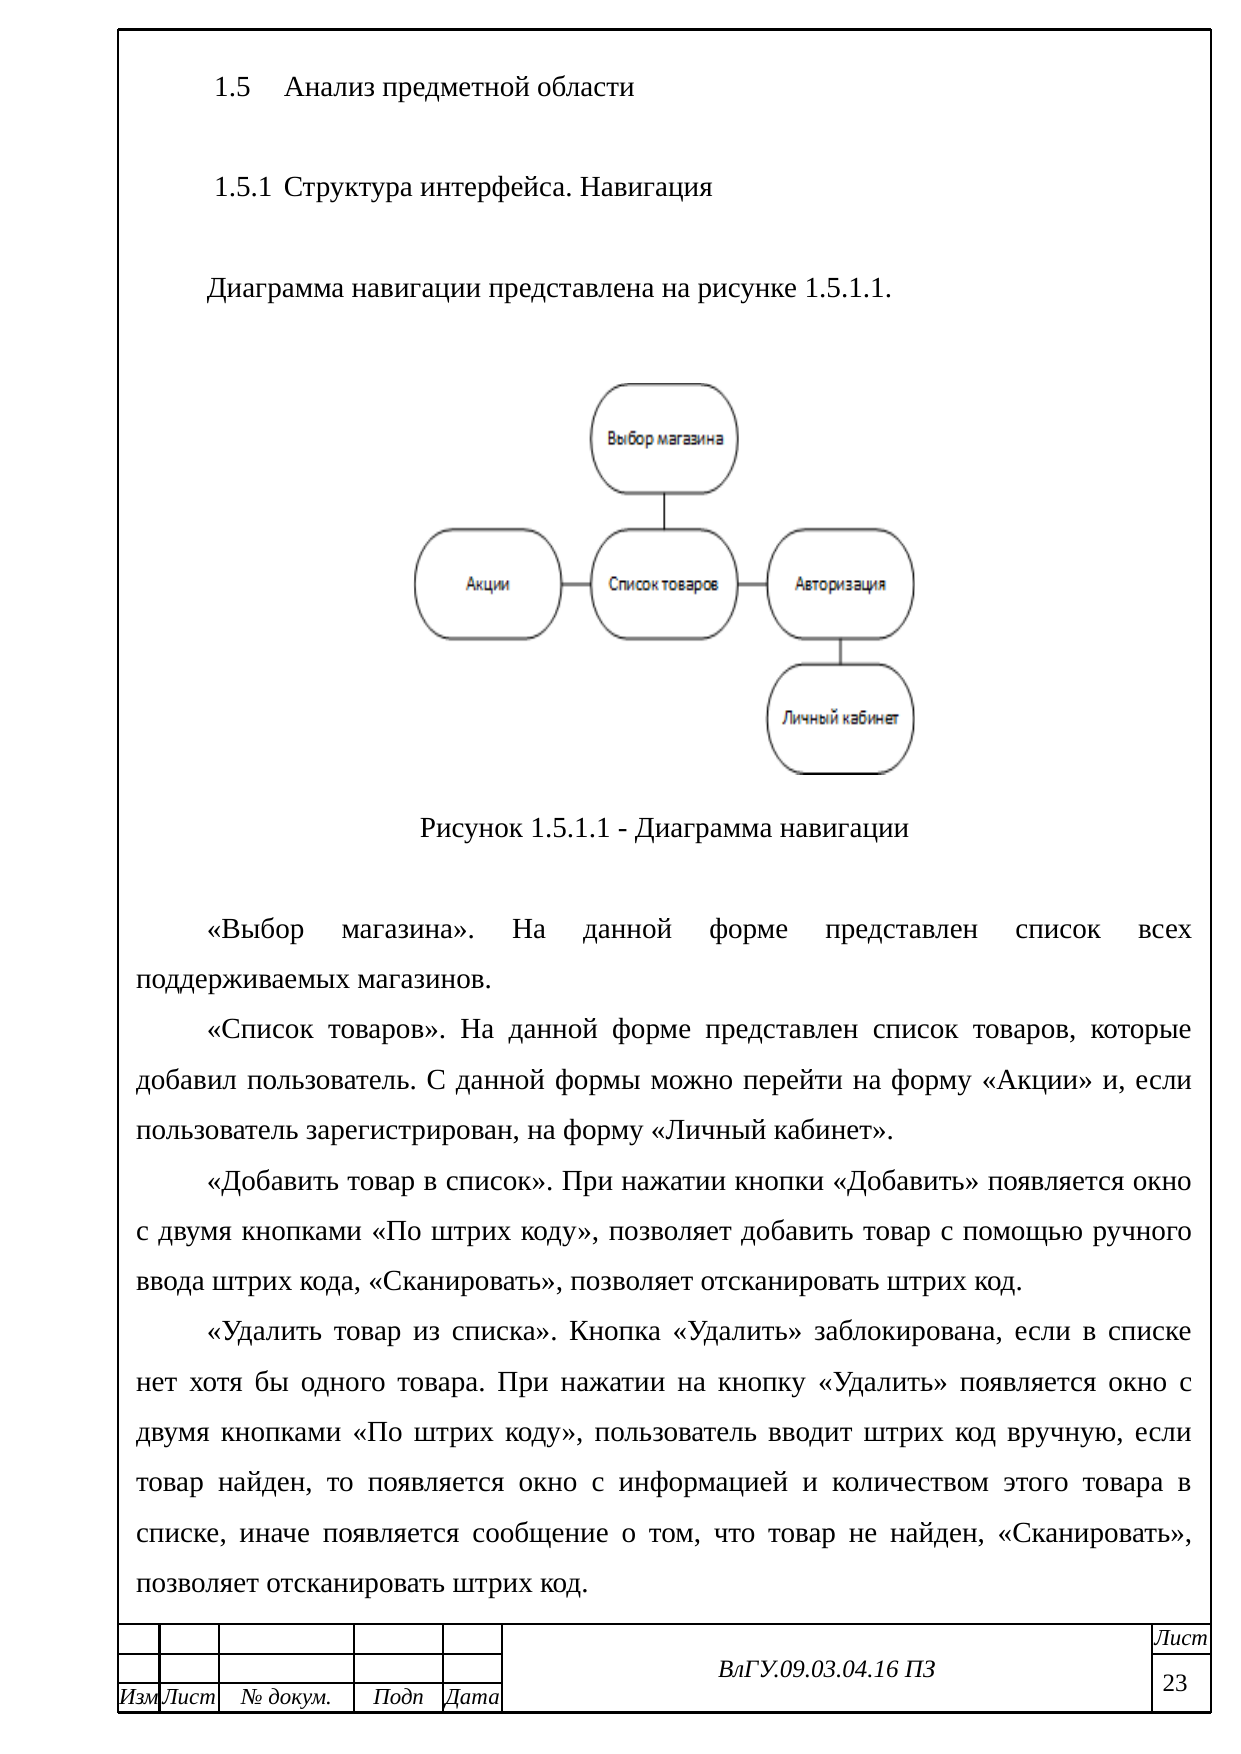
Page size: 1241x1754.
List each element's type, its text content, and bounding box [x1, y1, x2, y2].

text «Выбор магазина». На данной форме представлен список всех поддерживаемых магазинов. [136, 911, 1193, 995]
text «Удалить товар из списка». Кнопка «Удалить» заблокирована, если в списке нет хотя бы одного товара. При нажатии на кнопку «Удалить» появляется окно с двумя кнопками «По штрих коду», пользователь вводит штрих код вручную, если товар найден, то появляется окно с информацией и количеством этого товара в списке, иначе появляется сообщение о том, что товар не найден, «Сканировать», позволяет отсканировать штрих код. [136, 1313, 1193, 1599]
picture [413, 383, 915, 775]
text «Список товаров». На данной форме представлен список товаров, которые добавил пользователь. С данной формы можно перейти на форму «Акции» и, если пользователь зарегистрирован, на форму «Личный кабинет». [136, 1012, 1193, 1146]
text Диаграмма навигации представлена на рисунке 1.5.1.1. [136, 270, 1193, 304]
text Рисунок 1.5.1.1 - Диаграмма навигации [163, 810, 1166, 844]
subtitle Анализ предметной области [136, 69, 1210, 102]
text «Добавить товар в список». При нажатии кнопки «Добавить» появляется окно с двумя кнопками «По штрих коду», позволяет добавить товар с помощью ручного ввода штрих кода, «Сканировать», позволяет отсканировать штрих код. [136, 1163, 1193, 1297]
subtitle Структура интерфейса. Навигация [136, 169, 1210, 203]
